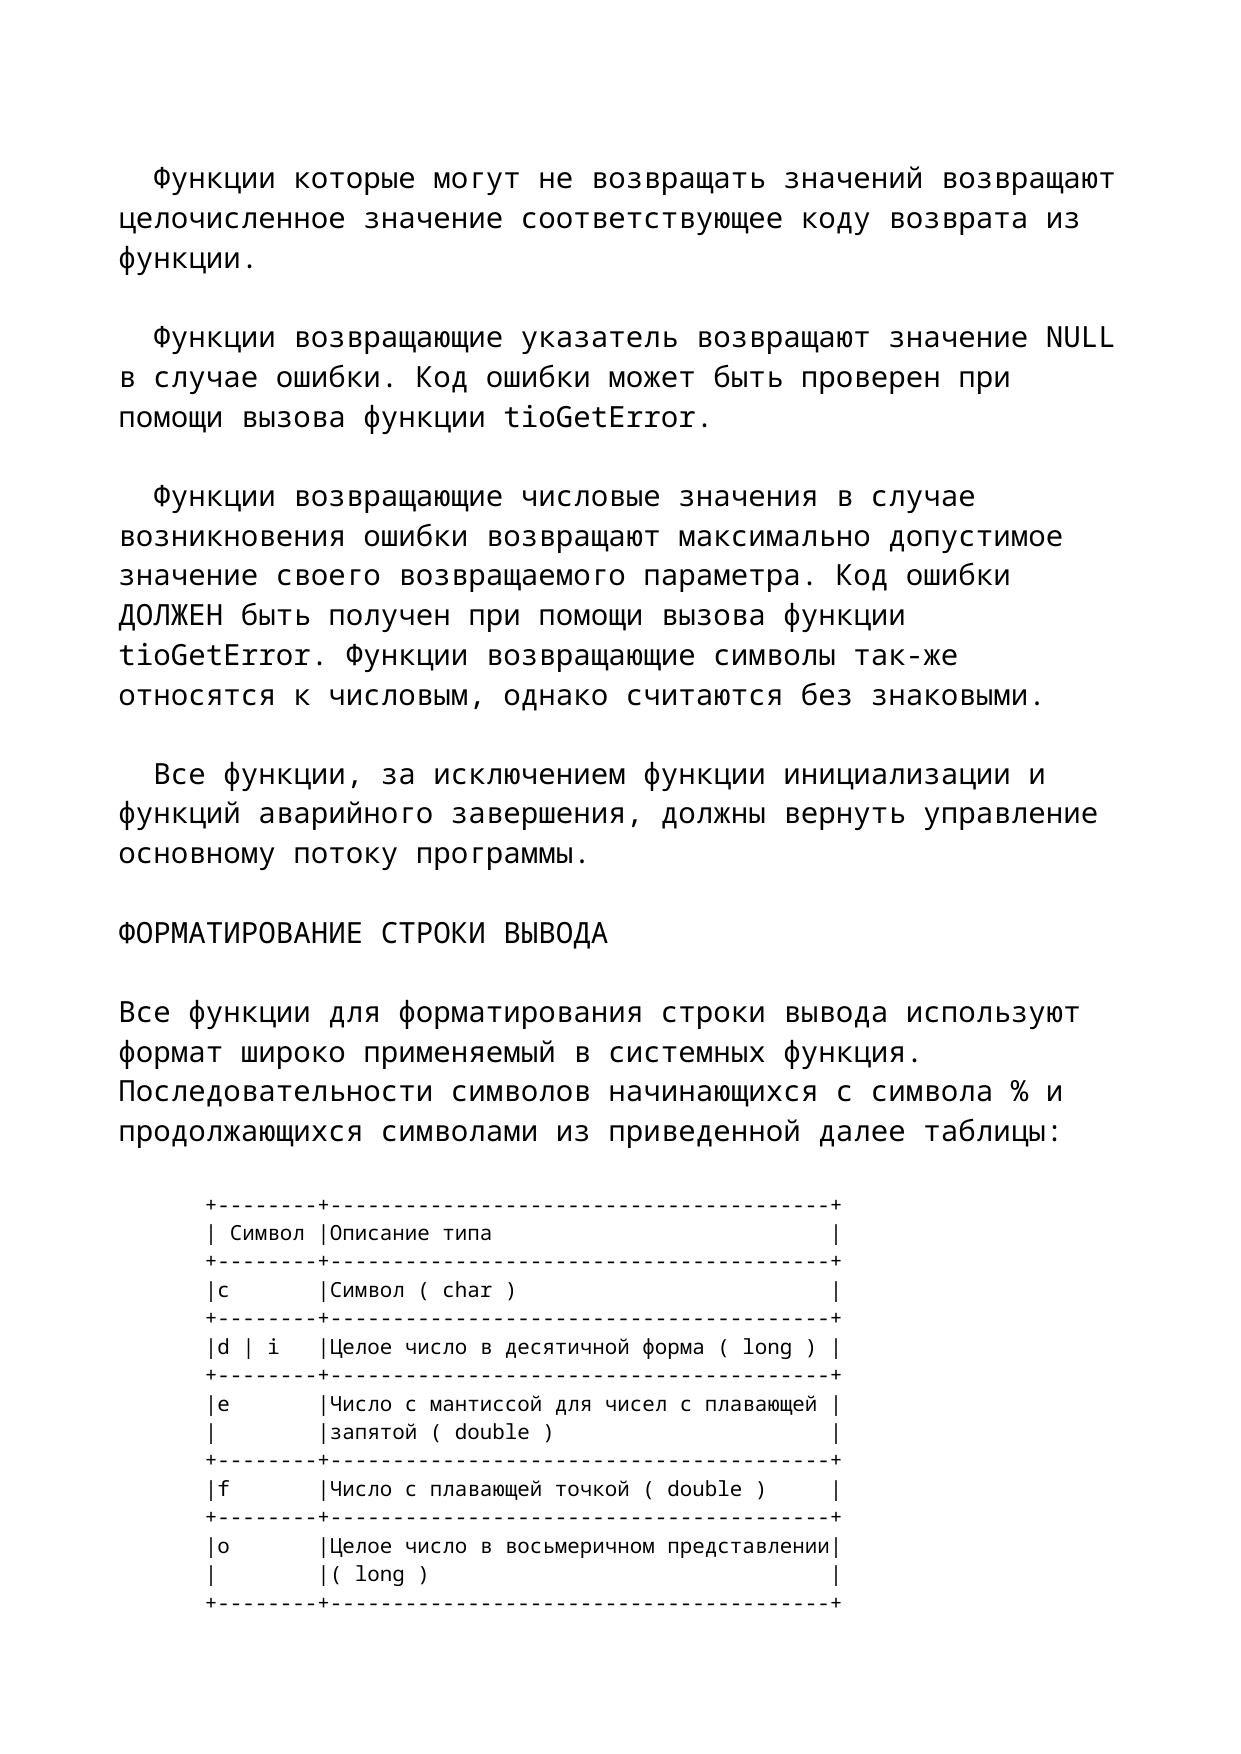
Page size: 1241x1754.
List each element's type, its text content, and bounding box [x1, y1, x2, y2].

title +--------+----------------------------------------+ [118, 1588, 1122, 1616]
title |f |Число с плавающей точкой ( double ) | [118, 1474, 1122, 1502]
title +--------+----------------------------------------+ [118, 1190, 1122, 1218]
title +--------+----------------------------------------+ [118, 1247, 1122, 1275]
title +--------+----------------------------------------+ [118, 1360, 1122, 1389]
title Функции возвращающие числовые значения в случае возникновения ошибки возвращают максимально допустимое значение своего возвращаемого параметра. Код ошибки ДОЛЖЕН быть получен при помощи вызова функции tioGetError. Функции возвращающие символы так-же относятся к числовым, однако считаются без знаковыми. [118, 475, 1122, 713]
title | |запятой ( double ) | [118, 1417, 1122, 1446]
title ФОРМАТИРОВАНИЕ СТРОКИ ВЫВОДА [118, 912, 1122, 952]
title | |( long ) | [118, 1559, 1122, 1588]
title +--------+----------------------------------------+ [118, 1446, 1122, 1474]
title +--------+----------------------------------------+ [118, 1502, 1122, 1531]
title |o |Целое число в восьмеричном представлении| [118, 1531, 1122, 1559]
title Функции возвращающие указатель возвращают значение NULL в случае ошибки. Код ошибки может быть проверен при помощи вызова функции tioGetError. [118, 317, 1122, 436]
title +--------+----------------------------------------+ [118, 1303, 1122, 1332]
title |e |Число с мантиссой для чисел с плавающей | [118, 1389, 1122, 1417]
title | Символ |Описание типа | [118, 1218, 1122, 1247]
title Функции которые могут не возвращать значений возвращают целочисленное значение соответствующее коду возврата из функции. [118, 158, 1122, 277]
title |d | i |Целое число в десятичной форма ( long ) | [118, 1332, 1122, 1360]
title Все функции для форматирования строки вывода используют формат широко применяемый в системных функция. Последовательности символов начинающихся с символа % и продолжающихся символами из приведенной далее таблицы: [118, 991, 1122, 1150]
title |c |Символ ( char ) | [118, 1275, 1122, 1303]
title Все функции, за исключением функции инициализации и функций аварийного завершения, должны вернуть управление основному потоку программы. [118, 753, 1122, 872]
